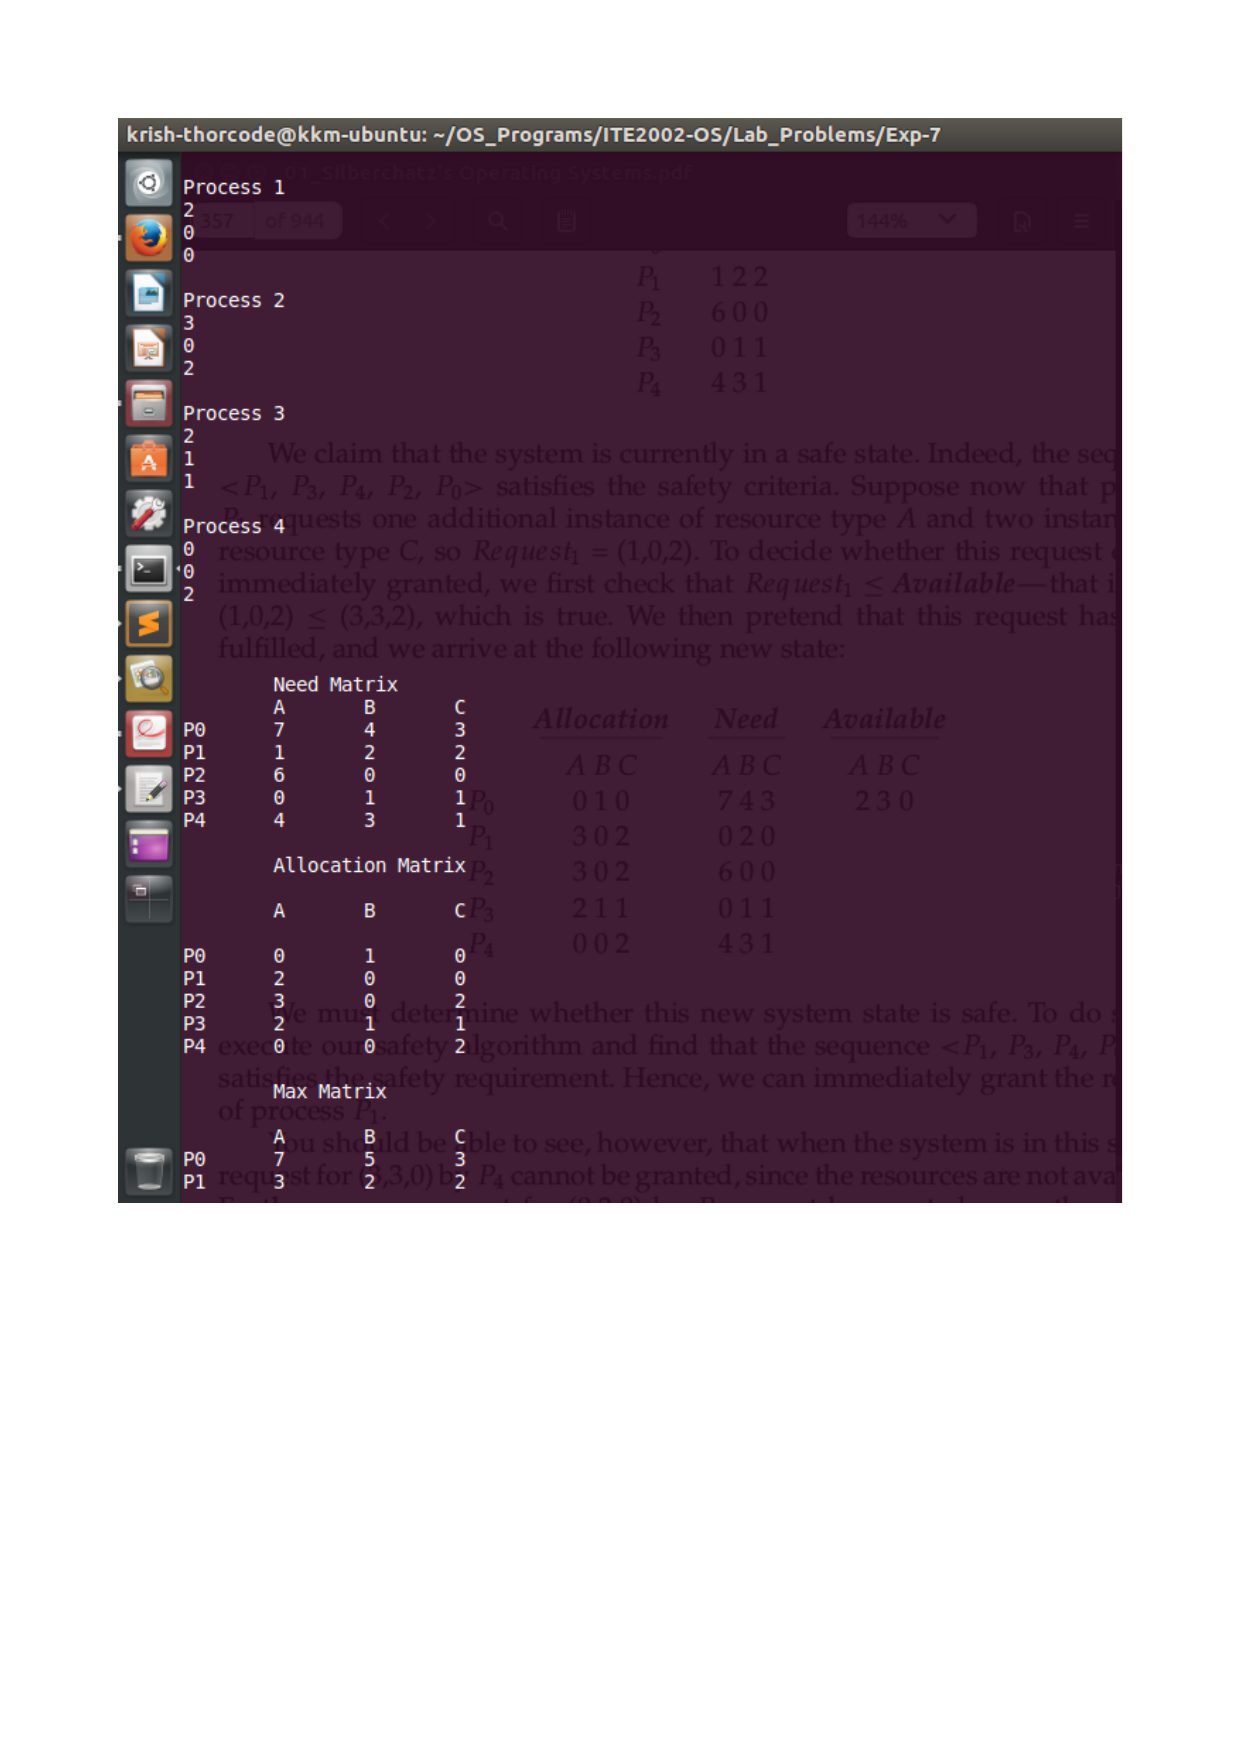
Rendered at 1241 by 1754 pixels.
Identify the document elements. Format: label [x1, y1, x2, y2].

picture [118, 118, 1123, 1203]
